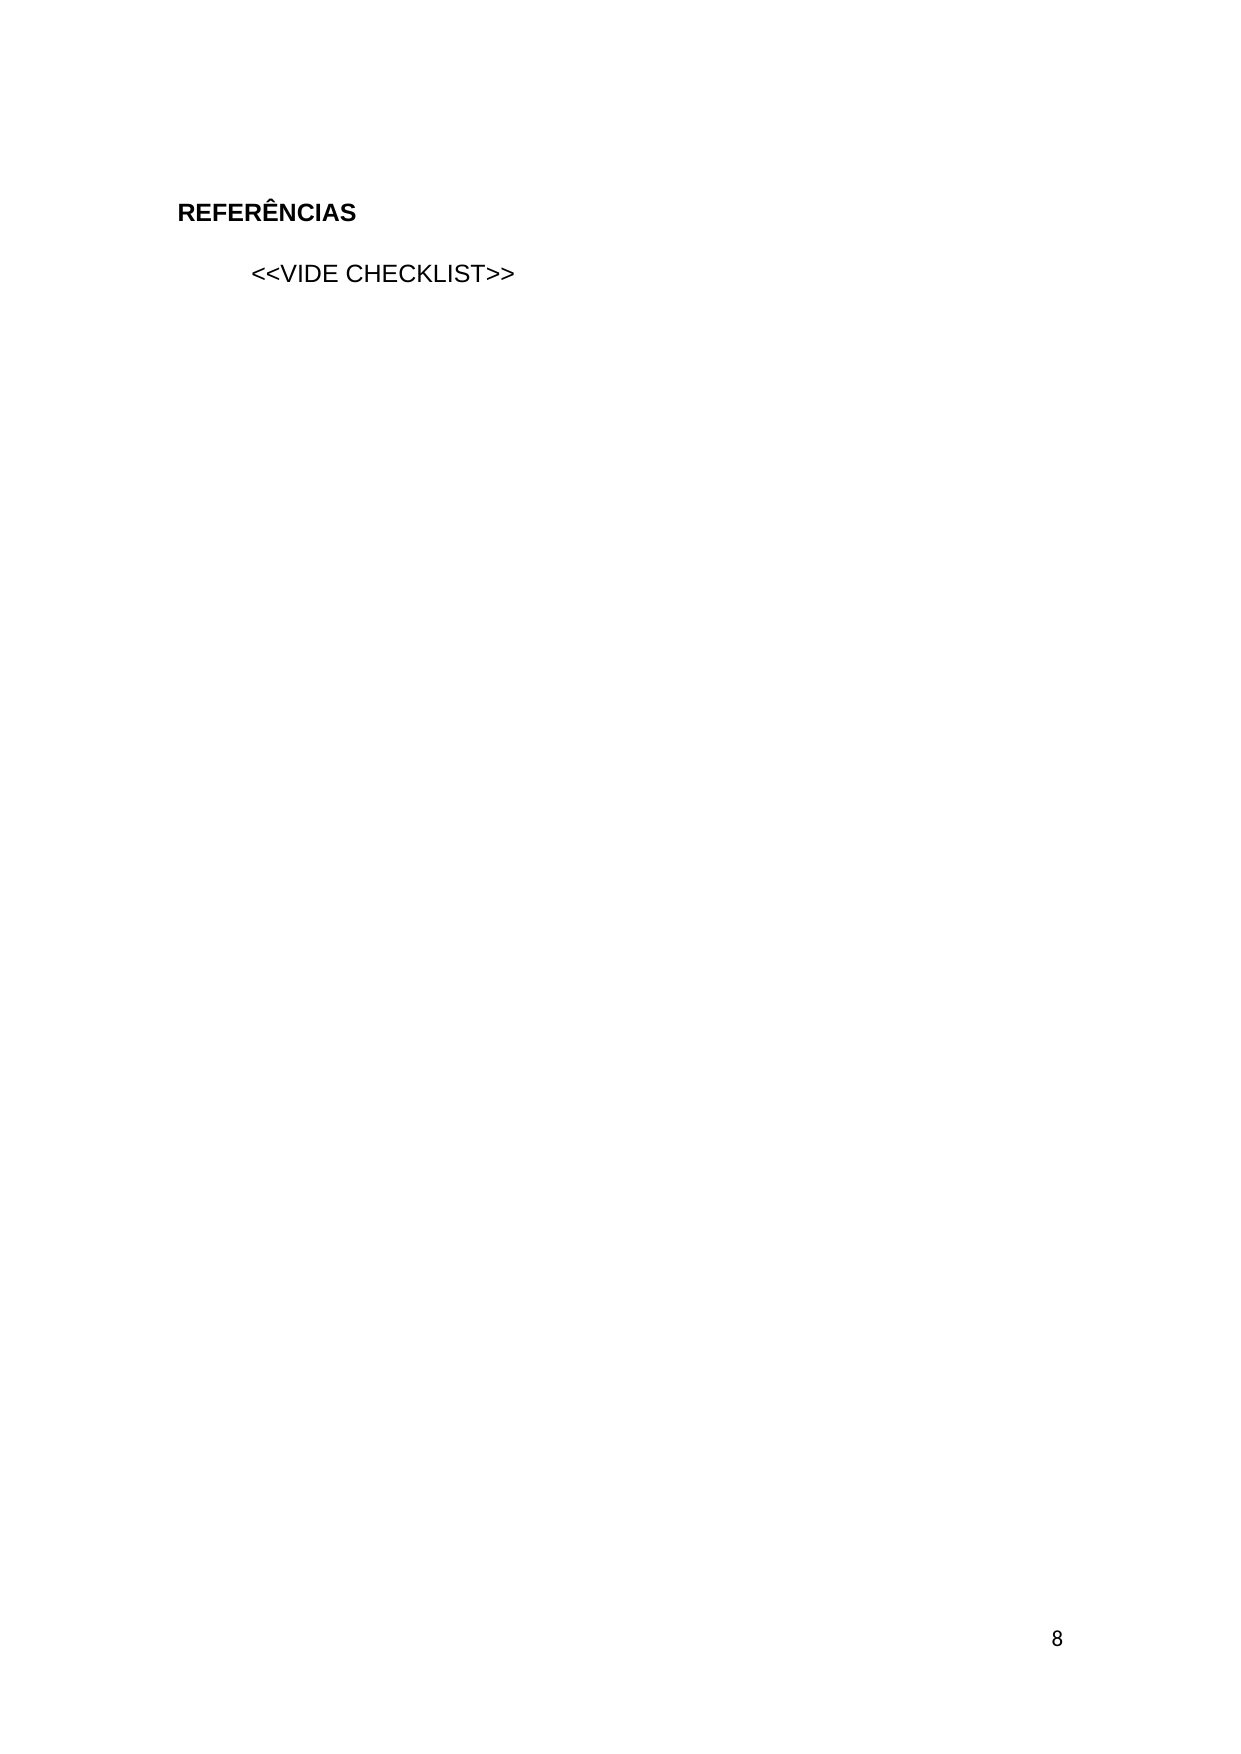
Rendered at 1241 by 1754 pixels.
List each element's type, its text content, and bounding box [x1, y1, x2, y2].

subtitle REFERÊNCIAS [177, 198, 1063, 226]
text <<VIDE CHECKLIST>> [177, 259, 1063, 288]
